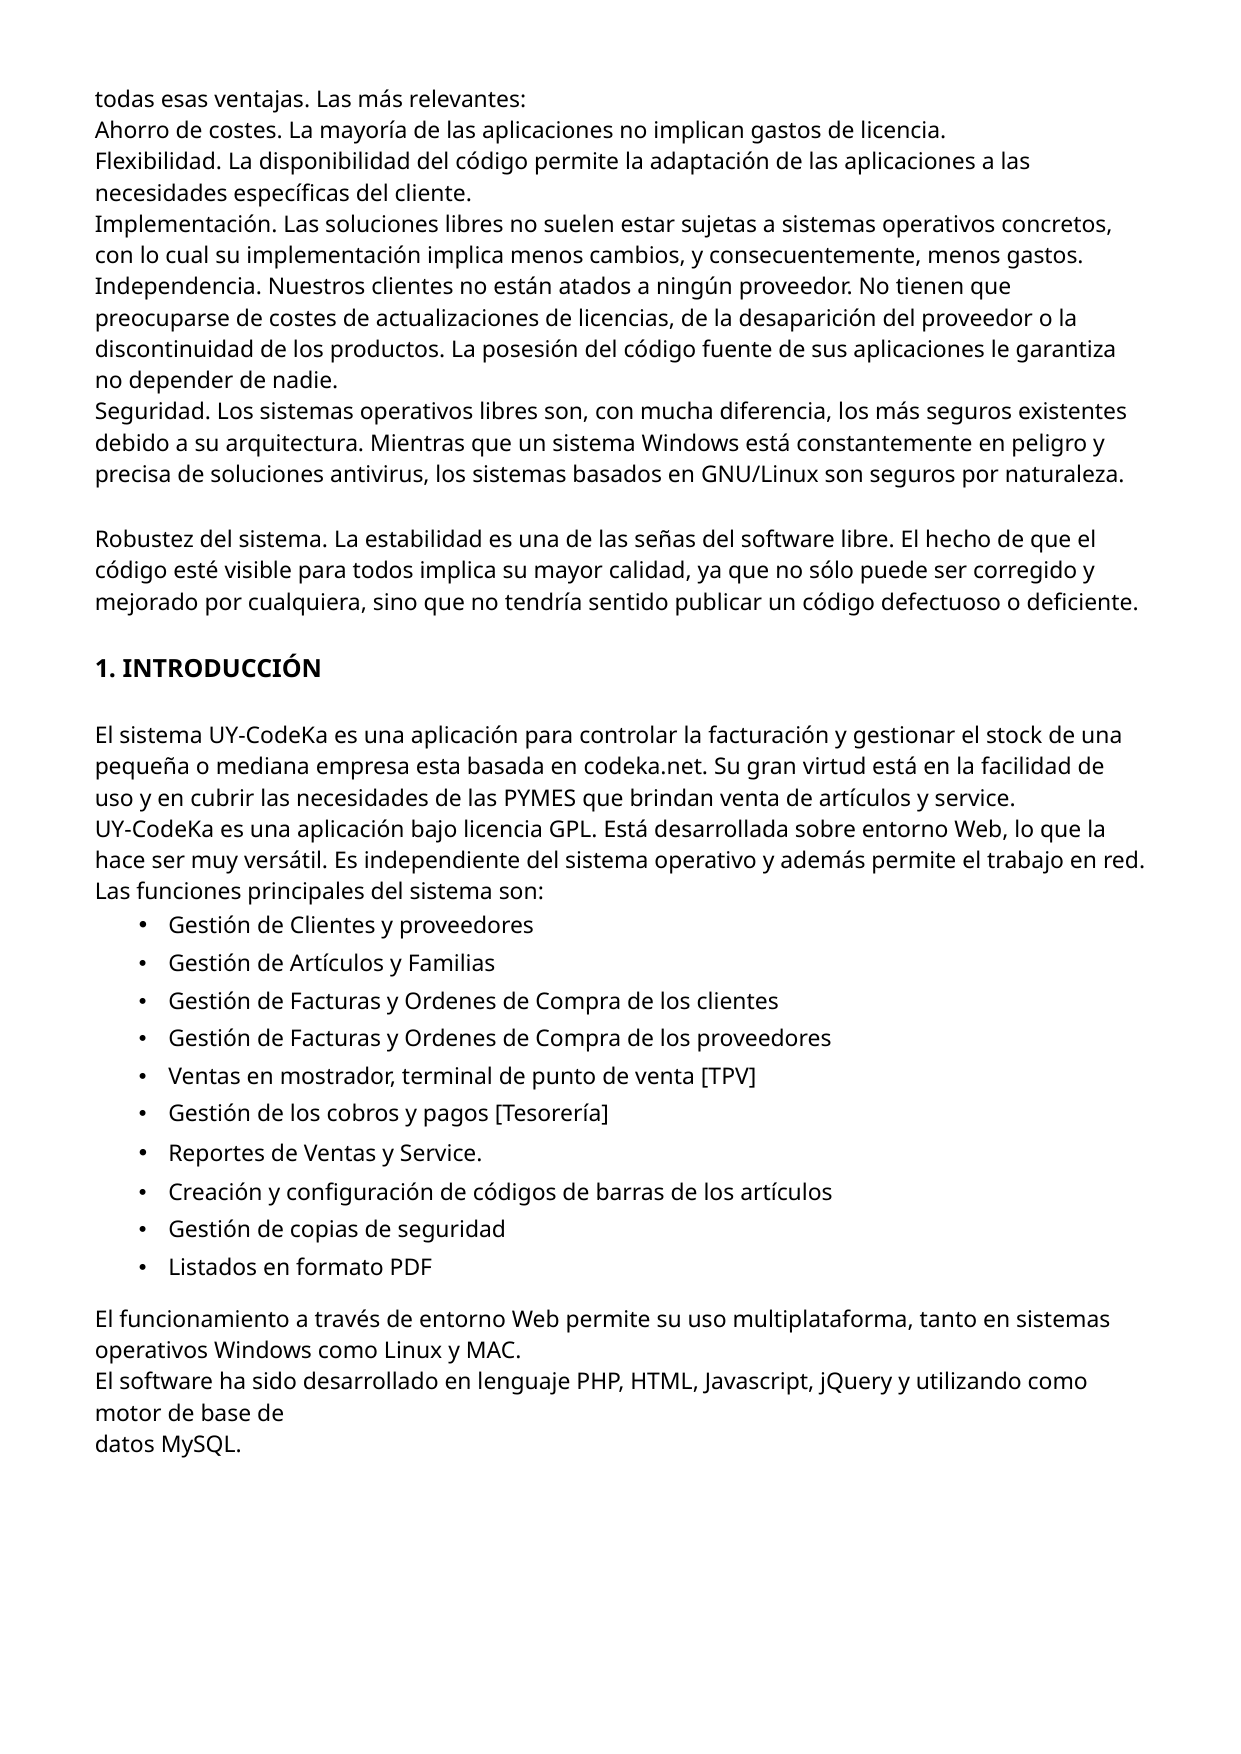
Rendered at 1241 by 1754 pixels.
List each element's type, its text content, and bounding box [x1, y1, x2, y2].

list Ventas en mostrador, terminal de punto de venta [TPV] [139, 1060, 1146, 1091]
text datos MySQL. [94, 1428, 1146, 1459]
list Gestión de Facturas y Ordenes de Compra de los proveedores [139, 1022, 1146, 1053]
text El software ha sido desarrollado en lenguaje PHP, HTML, Javascript, jQuery y utilizando como motor de base de [94, 1365, 1146, 1428]
list Reportes de Ventas y Service. [139, 1135, 1146, 1169]
list Gestión de Artículos y Familias [139, 947, 1146, 978]
list Listados en formato PDF [139, 1251, 1146, 1282]
text 1. INTRODUCCIÓN [94, 651, 1146, 685]
list Gestión de Facturas y Ordenes de Compra de los clientes [139, 985, 1146, 1016]
list Gestión de los cobros y pagos [Tesorería] [139, 1097, 1146, 1128]
text Independencia. Nuestros clientes no están atados a ningún proveedor. No tienen que preocuparse de costes de actualizaciones de licencias, de la desaparición del proveedor o la discontinuidad de los productos. La posesión del código fuente de sus aplicaciones le garantiza no depender de nadie. [94, 270, 1146, 395]
text todas esas ventajas. Las más relevantes: [94, 83, 1146, 114]
text Ahorro de costes. La mayoría de las aplicaciones no implican gastos de licencia. [94, 114, 1146, 145]
text Seguridad. Los sistemas operativos libres son, con mucha diferencia, los más seguros existentes debido a su arquitectura. Mientras que un sistema Windows está constantemente en peligro y precisa de soluciones antivirus, los sistemas basados en GNU/Linux son seguros por naturaleza. [94, 395, 1146, 489]
text UY-CodeKa es una aplicación bajo licencia GPL. Está desarrollada sobre entorno Web, lo que la hace ser muy versátil. Es independiente del sistema operativo y además permite el trabajo en red. [94, 813, 1146, 875]
text El funcionamiento a través de entorno Web permite su uso multiplataforma, tanto en sistemas operativos Windows como Linux y MAC. [94, 1303, 1146, 1365]
text Robustez del sistema. La estabilidad es una de las señas del software libre. El hecho de que el código esté visible para todos implica su mayor calidad, ya que no sólo puede ser corregido y mejorado por cualquiera, sino que no tendría sentido publicar un código defectuoso o deficiente. [94, 523, 1146, 617]
text Las funciones principales del sistema son: [94, 875, 1146, 906]
text Implementación. Las soluciones libres no suelen estar sujetas a sistemas operativos concretos, con lo cual su implementación implica menos cambios, y consecuentemente, menos gastos. [94, 208, 1146, 270]
list Creación y configuración de códigos de barras de los artículos [139, 1176, 1146, 1207]
list Gestión de Clientes y proveedores [139, 906, 1146, 941]
text El sistema UY-CodeKa es una aplicación para controlar la facturación y gestionar el stock de una pequeña o mediana empresa esta basada en codeka.net. Su gran virtud está en la facilidad de uso y en cubrir las necesidades de las PYMES que brindan venta de artículos y service. [94, 719, 1146, 813]
list Gestión de copias de seguridad [139, 1213, 1146, 1244]
text Flexibilidad. La disponibilidad del código permite la adaptación de las aplicaciones a las necesidades específicas del cliente. [94, 145, 1146, 208]
